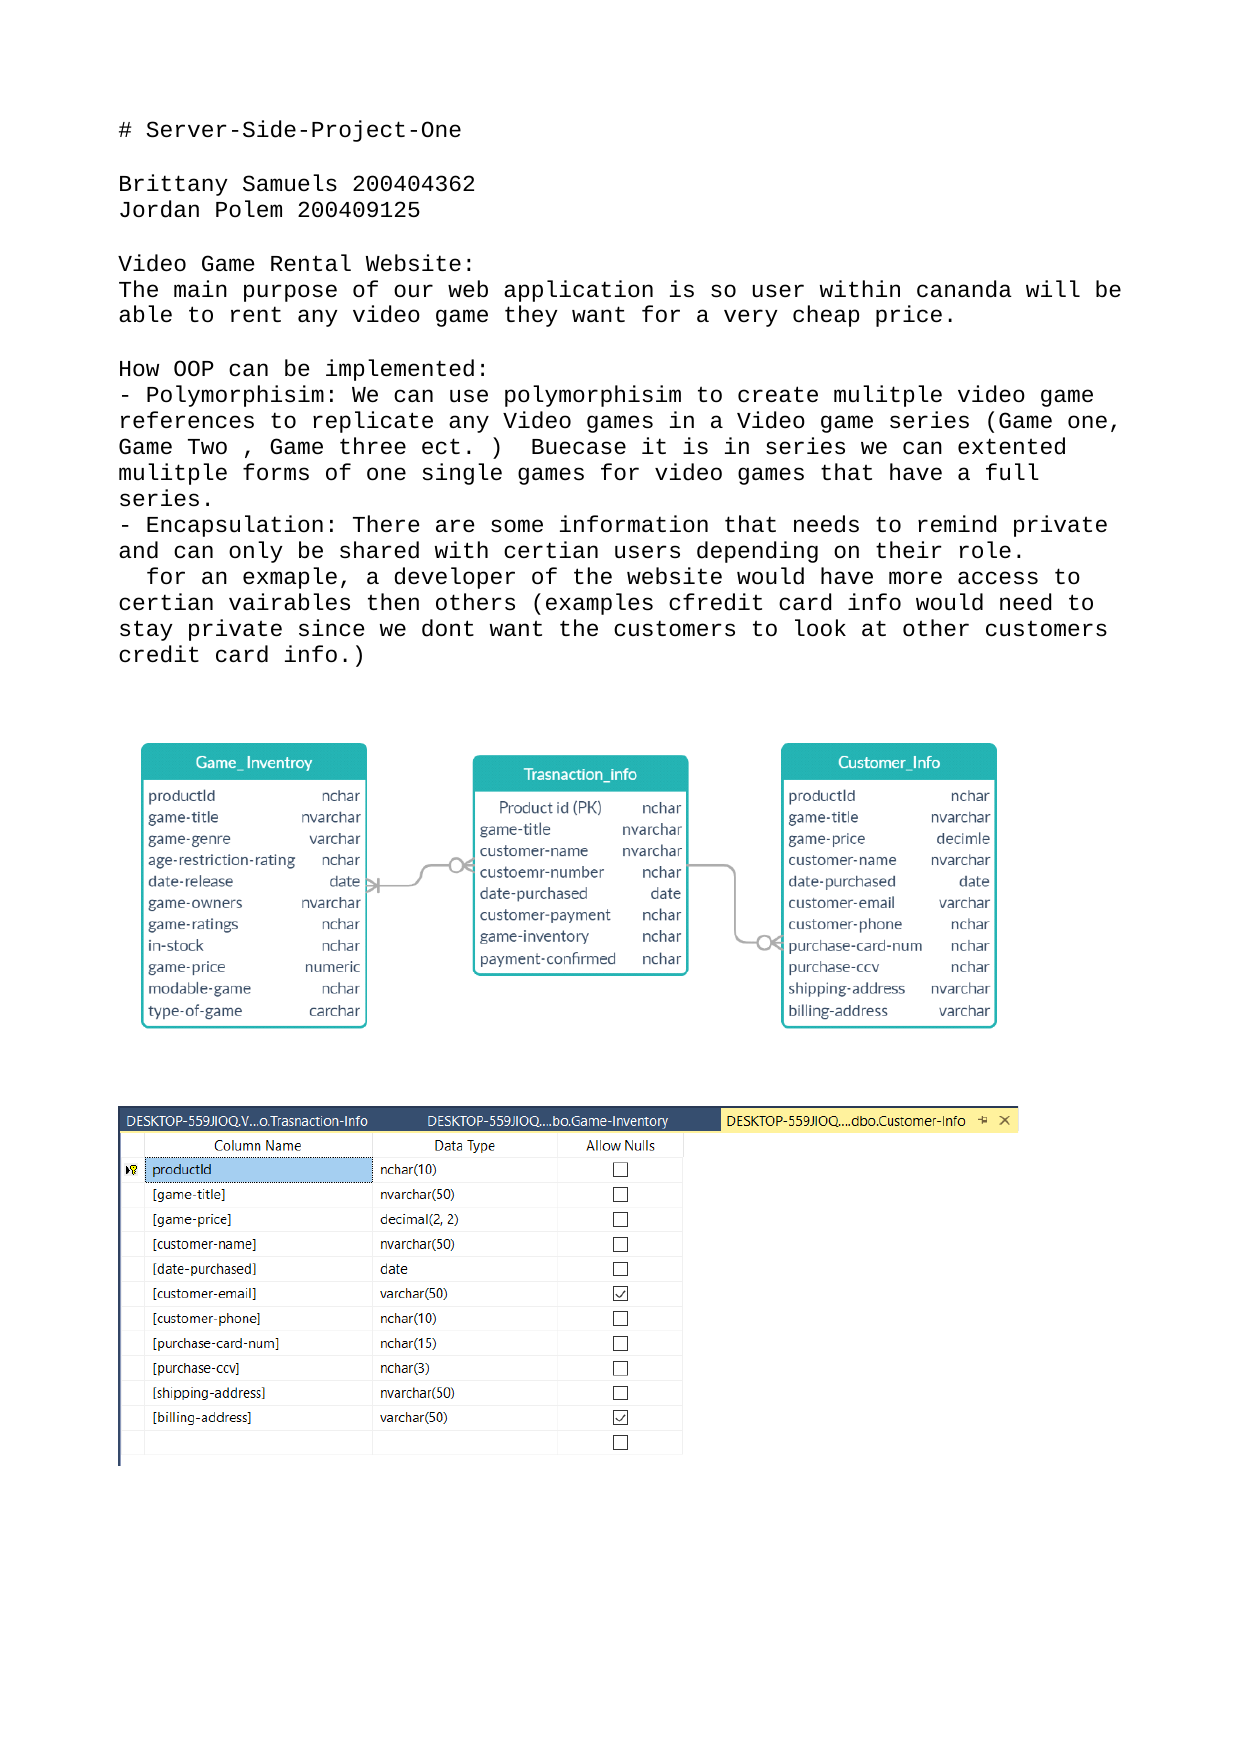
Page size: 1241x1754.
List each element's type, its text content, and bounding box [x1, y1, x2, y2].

text Video Game Rental Website: [118, 252, 1122, 278]
text How OOP can be implemented: [118, 358, 1122, 384]
text for an exmaple, a developer of the website would have more access to certian vairables then others (examples cfredit card info would need to stay private since we dont want the customers to look at other customers credit card info.) [118, 565, 1122, 669]
text Brittany Samuels 200404362 [118, 172, 1122, 198]
text - Polymorphisim: We can use polymorphisim to create mulitple video game references to replicate any Video games in a Video game series (Game one, Game Two , Game three ect. ) Buecase it is in series we can extented mulitple forms of one single games for video games that have a full series. [118, 384, 1122, 513]
text # Server-Side-Project-One [118, 118, 1122, 144]
text The main purpose of our web application is so user within cananda will be able to rent any video game they want for a very cheap price. [118, 278, 1122, 330]
text Jordan Polem 200409125 [118, 198, 1122, 224]
text - Encapsulation: There are some information that needs to remind private and can only be shared with certian users depending on their role. [118, 513, 1122, 565]
